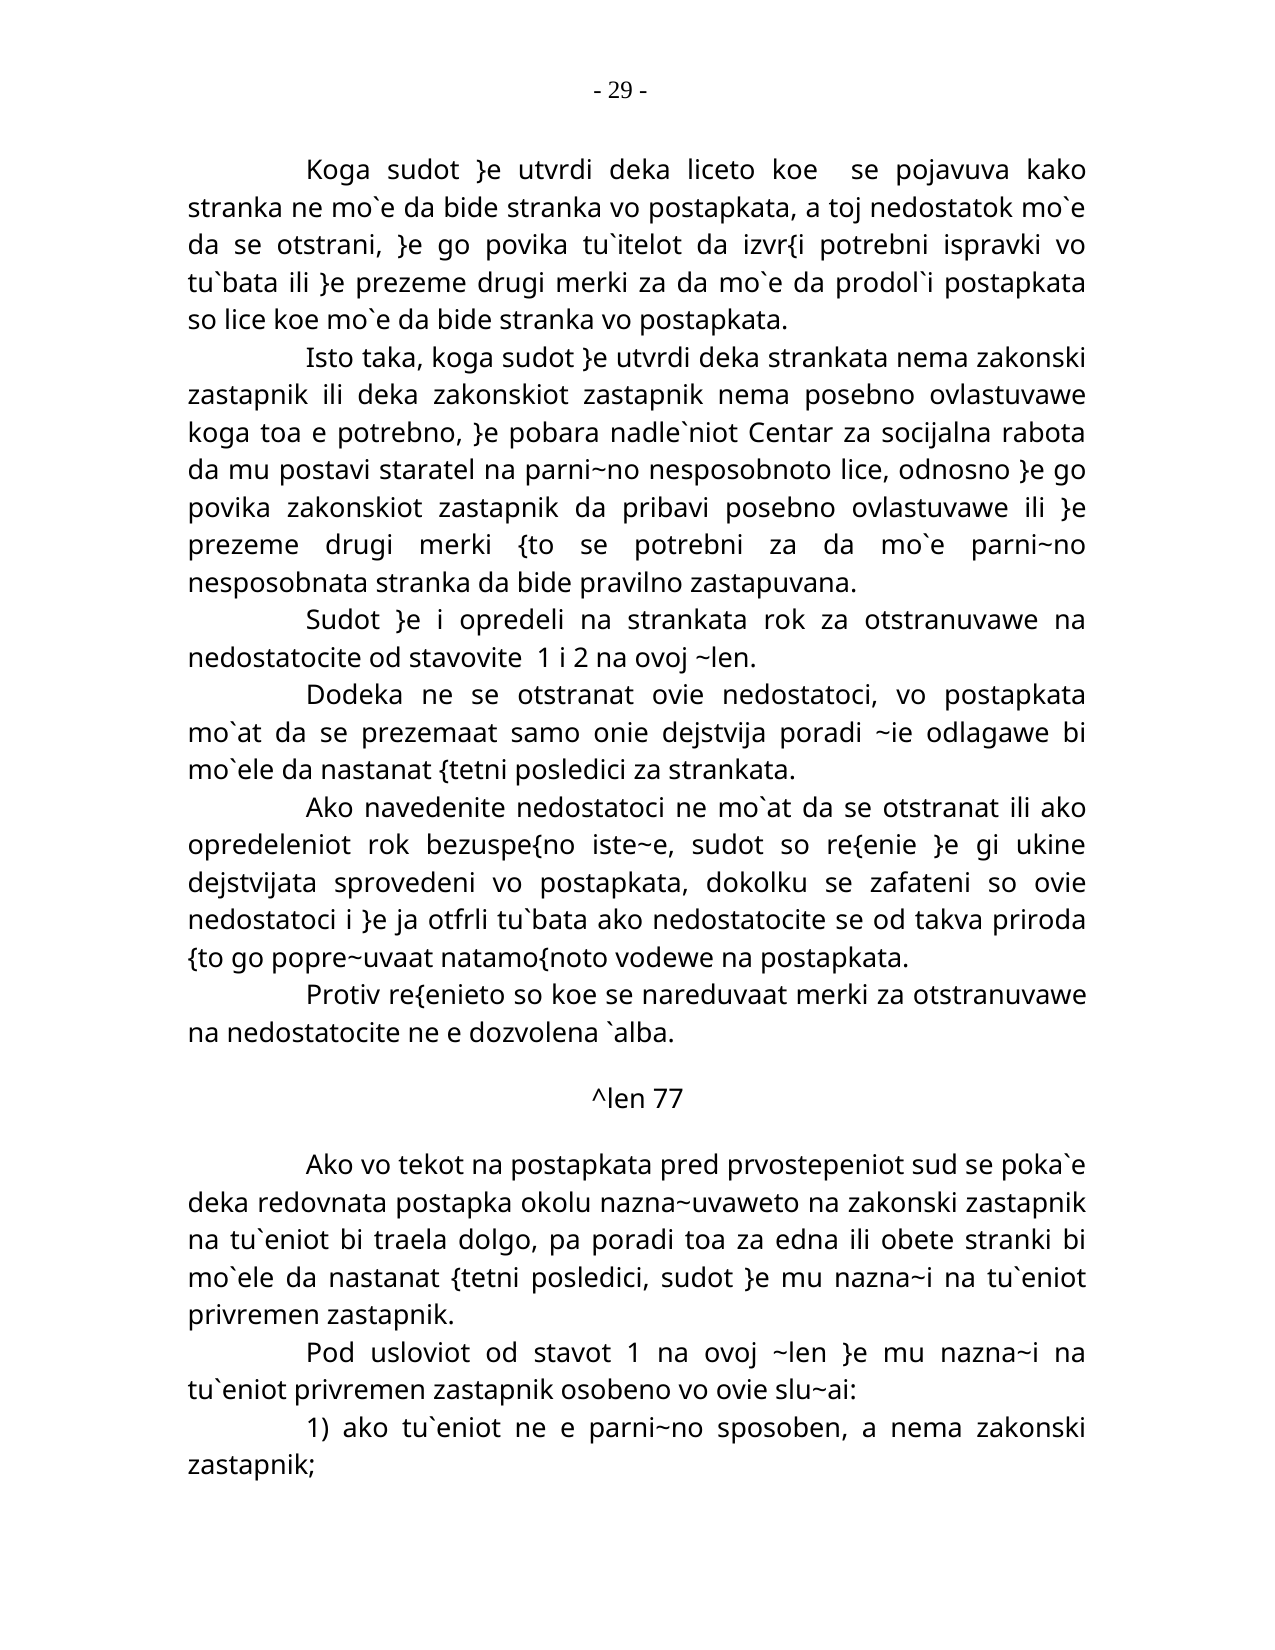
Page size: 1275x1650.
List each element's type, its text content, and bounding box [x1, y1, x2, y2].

text Pod usloviot od stavot 1 na ovoj ~len }e mu nazna~i na tu`eniot privremen zastapnik osobeno vo ovie slu~ai: [187, 1333, 1087, 1408]
text Ako navedenite nedostatoci ne mo`at da se otstranat ili ako opredeleniot rok bezuspe{no iste~e, sudot so re{enie }e gi ukine dejstvijata sprovedeni vo postapkata, dokolku se zafateni so ovie nedostatoci i }e ja otfrli tu`bata ako nedostatocite se od takva priroda {to go popre~uvaat natamo{noto vodewe na postapkata. [187, 787, 1087, 975]
text ^len 77 [187, 1079, 1087, 1116]
text Protiv re{enieto so koe se nareduvaat merki za otstranuvawe na nedostatocite ne e dozvolena `alba. [187, 975, 1087, 1050]
text Isto taka, koga sudot }e utvrdi deka strankata nema zakonski zastapnik ili deka zakonskiot zastapnik nema posebno ovlastuvawe koga toa e potrebno, }e pobara nadle`niot Centar za socijalna rabota da mu postavi staratel na parni~no nesposobnoto lice, odnosno }e go povika zakonskiot zastapnik da pribavi posebno ovlastuvawe ili }e prezeme drugi merki {to se potrebni za da mo`e parni~no nesposobnata stranka da bide pravilno zastapuvana. [187, 337, 1087, 600]
text Koga sudot }e utvrdi deka liceto koe se pojavuva kako stranka ne mo`e da bide stranka vo postapkata, a toj nedostatok mo`e da se otstrani, }e go povika tu`itelot da izvr{i potrebni ispravki vo tu`bata ili }e prezeme drugi merki za da mo`e da prodol`i postapkata so lice koe mo`e da bide stranka vo postapkata. [187, 150, 1087, 337]
text 1) ako tu`eniot ne e parni~no sposoben, a nema zakonski zastapnik; [187, 1408, 1087, 1483]
text Ako vo tekot na postapkata pred prvostepeniot sud se poka`e deka redovnata postapka okolu nazna~uvaweto na zakonski zastapnik na tu`eniot bi traela dolgo, pa poradi toa za edna ili obete stranki bi mo`ele da nastanat {tetni posledici, sudot }e mu nazna~i na tu`eniot privremen zastapnik. [187, 1145, 1087, 1333]
text Dodeka ne se otstranat ovie nedostatoci, vo postapkata mo`at da se prezemaat samo onie dejstvija poradi ~ie odlagawe bi mo`ele da nastanat {tetni posledici za strankata. [187, 675, 1087, 787]
text Sudot }e i opredeli na strankata rok za otstranuvawe na nedostatocite od stavovite 1 i 2 na ovoj ~len. [187, 600, 1087, 675]
